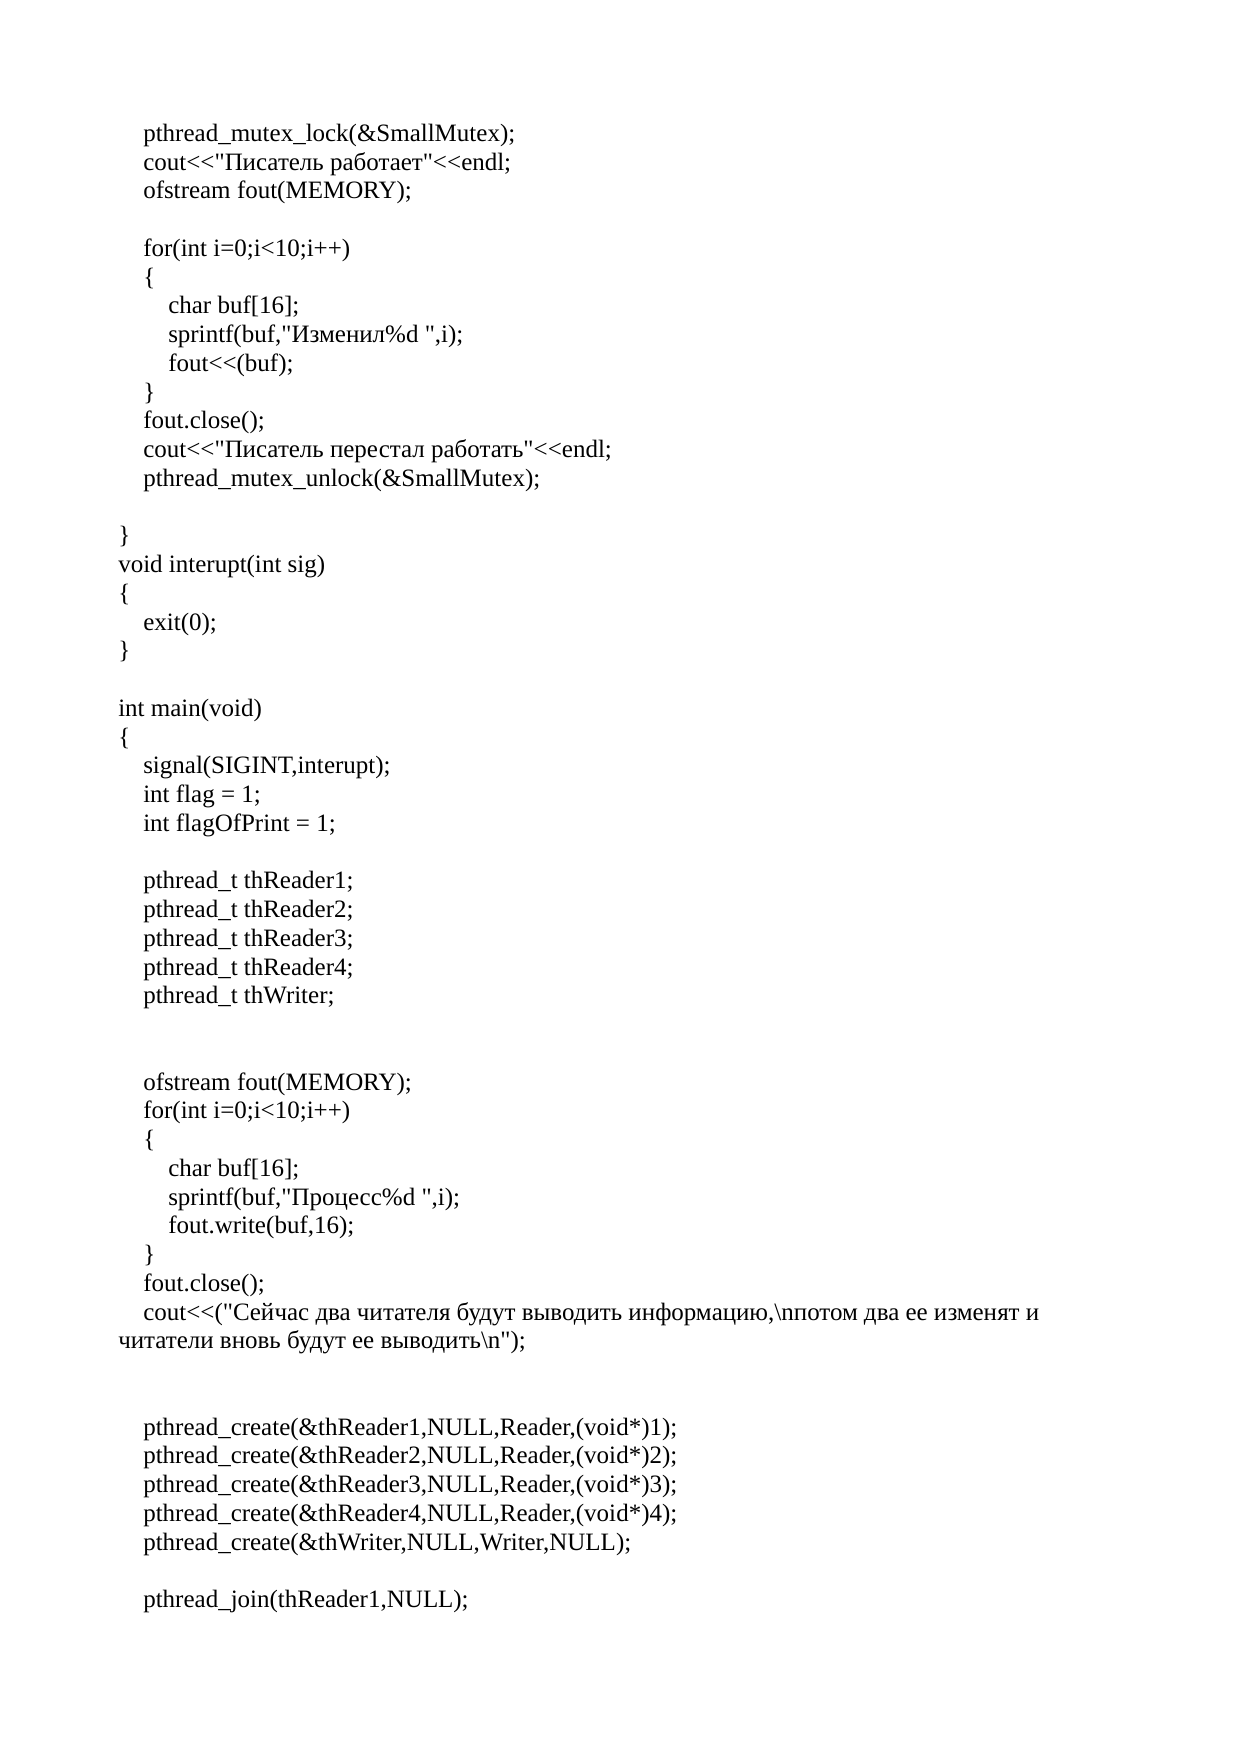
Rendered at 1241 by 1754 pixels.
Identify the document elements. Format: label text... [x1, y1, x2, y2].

text ofstream fout(MEMORY); [118, 176, 1122, 204]
text pthread_create(&thReader4,NULL,Reader,(void*)4); [118, 1498, 1122, 1527]
text ofstream fout(MEMORY); [118, 1067, 1122, 1096]
text void interupt(int sig) [118, 549, 1122, 578]
text pthread_t thWriter; [118, 981, 1122, 1009]
text fout.write(buf,16); [118, 1211, 1122, 1239]
text int flagOfPrint = 1; [118, 808, 1122, 837]
text cout<<"Писатель перестал работать"<<endl; [118, 434, 1122, 463]
text { [118, 1124, 1122, 1153]
text } [118, 636, 1122, 664]
text char buf[16]; [118, 291, 1122, 319]
text { [118, 262, 1122, 291]
text sprintf(buf,"Процесс%d ",i); [118, 1182, 1122, 1211]
text pthread_t thReader2; [118, 894, 1122, 923]
text fout<<(buf); [118, 348, 1122, 377]
text signal(SIGINT,interupt); [118, 751, 1122, 779]
text pthread_t thReader1; [118, 866, 1122, 894]
text pthread_join(thReader1,NULL); [118, 1584, 1122, 1613]
text } [118, 521, 1122, 549]
text int flag = 1; [118, 779, 1122, 808]
text pthread_create(&thWriter,NULL,Writer,NULL); [118, 1527, 1122, 1556]
text pthread_t thReader3; [118, 923, 1122, 952]
text pthread_create(&thReader1,NULL,Reader,(void*)1); [118, 1412, 1122, 1441]
text char buf[16]; [118, 1153, 1122, 1182]
text cout<<("Сейчас два читателя будут выводить информацию,\nпотом два ее изменят и читатели вновь будут ее выводить\n"); [118, 1297, 1122, 1354]
text for(int i=0;i<10;i++) [118, 233, 1122, 262]
text { [118, 578, 1122, 607]
text pthread_create(&thReader2,NULL,Reader,(void*)2); [118, 1441, 1122, 1469]
text int main(void) [118, 693, 1122, 722]
text pthread_create(&thReader3,NULL,Reader,(void*)3); [118, 1469, 1122, 1498]
text sprintf(buf,"Изменил%d ",i); [118, 319, 1122, 348]
text cout<<"Писатель работает"<<endl; [118, 147, 1122, 176]
text for(int i=0;i<10;i++) [118, 1096, 1122, 1124]
text pthread_t thReader4; [118, 952, 1122, 981]
text } [118, 1239, 1122, 1268]
text pthread_mutex_lock(&SmallMutex); [118, 118, 1122, 147]
text pthread_mutex_unlock(&SmallMutex); [118, 463, 1122, 492]
text fout.close(); [118, 406, 1122, 434]
text fout.close(); [118, 1268, 1122, 1297]
text } [118, 377, 1122, 406]
text { [118, 722, 1122, 751]
text exit(0); [118, 607, 1122, 636]
